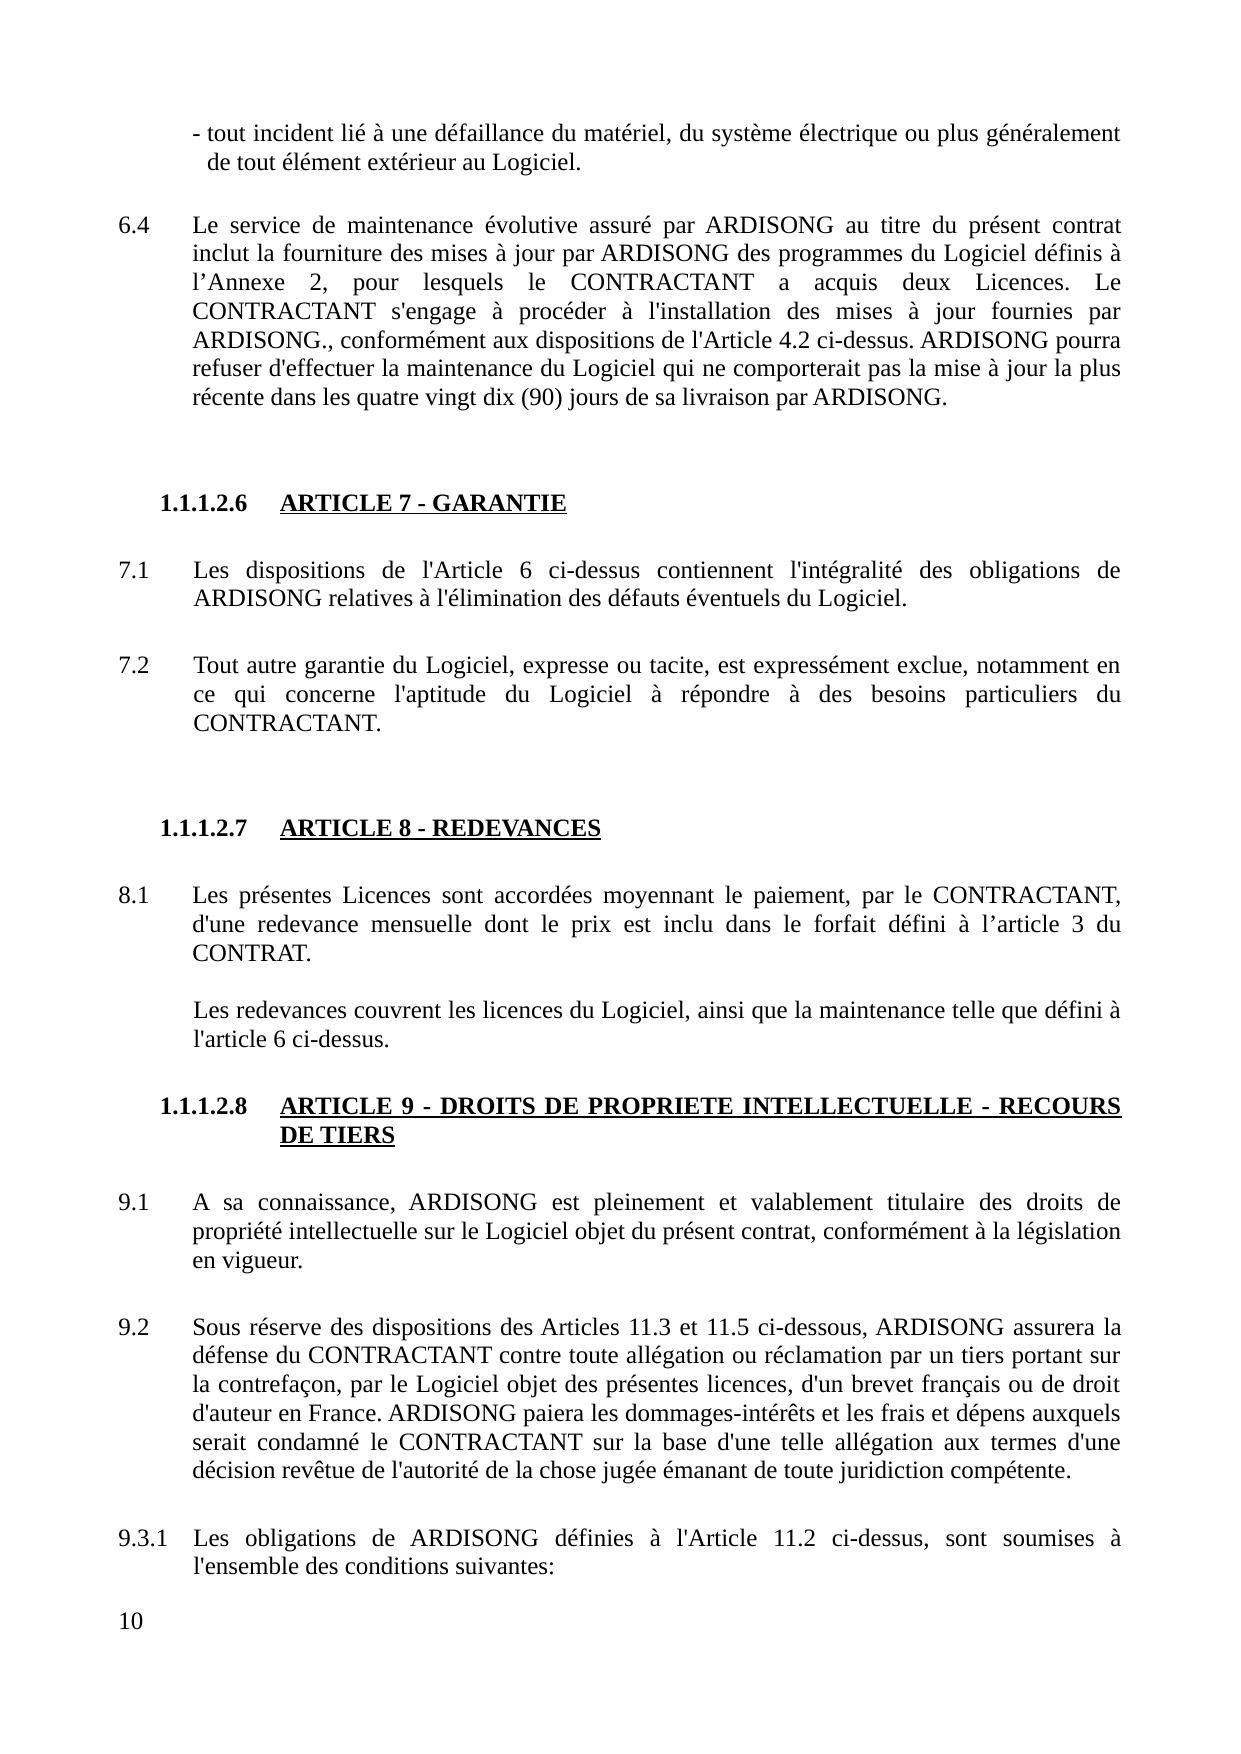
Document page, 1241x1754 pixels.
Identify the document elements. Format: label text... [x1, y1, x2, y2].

text - tout incident lié à une défaillance du matériel, du système électrique ou plus généralement de tout élément extérieur au Logiciel. [118, 118, 1122, 176]
text 7.1 Les dispositions de l'Article 6 ci-dessus contiennent l'intégralité des obligations de ARDISONG relatives à l'élimination des défauts éventuels du Logiciel. [118, 555, 1122, 612]
text 9.1 A sa connaissance, ARDISONG est pleinement et valablement titulaire des droits de propriété intellectuelle sur le Logiciel objet du présent contrat, conformément à la législation en vigueur. [118, 1187, 1122, 1273]
text Les redevances couvrent les licences du Logiciel, ainsi que la maintenance telle que défini à l'article 6 ci-dessus. [193, 996, 1122, 1053]
subtitle ARTICLE 8 - REDEVANCES [159, 813, 1122, 842]
subtitle ARTICLE 9 - DROITS DE PROPRIETE INTELLECTUELLE - RECOURS DE TIERS [159, 1091, 1122, 1149]
list Les obligations de ARDISONG définies à l'Article 11.2 ci-dessus, sont soumises à l'ensemble des conditions suivantes: [118, 1523, 1122, 1580]
text 8.1 Les présentes Licences sont accordées moyennant le paiement, par le CONTRACTANT, d'une redevance mensuelle dont le prix est inclu dans le forfait défini à l’article 3 du CONTRAT. [118, 881, 1122, 967]
text 9.2 Sous réserve des dispositions des Articles 11.3 et 11.5 ci-dessous, ARDISONG assurera la défense du CONTRACTANT contre toute allégation ou réclamation par un tiers portant sur la contrefaçon, par le Logiciel objet des présentes licences, d'un brevet français ou de droit d'auteur en France. ARDISONG paiera les dommages-intérêts et les frais et dépens auxquels serait condamné le CONTRACTANT sur la base d'une telle allégation aux termes d'une décision revêtue de l'autorité de la chose jugée émanant de toute juridiction compétente. [118, 1312, 1122, 1484]
subtitle ARTICLE 7 - GARANTIE [159, 488, 1122, 516]
text 6.4 Le service de maintenance évolutive assuré par ARDISONG au titre du présent contrat inclut la fourniture des mises à jour par ARDISONG des programmes du Logiciel définis à l’Annexe 2, pour lesquels le CONTRACTANT a acquis deux Licences. Le CONTRACTANT s'engage à procéder à l'installation des mises à jour fournies par ARDISONG., conformément aux dispositions de l'Article 4.2 ci-dessus. ARDISONG pourra refuser d'effectuer la maintenance du Logiciel qui ne comporterait pas la mise à jour la plus récente dans les quatre vingt dix (90) jours de sa livraison par ARDISONG. [118, 210, 1122, 411]
text 7.2 Tout autre garantie du Logiciel, expresse ou tacite, est expressément exclue, notamment en ce qui concerne l'aptitude du Logiciel à répondre à des besoins particuliers du CONTRACTANT. [118, 651, 1122, 737]
